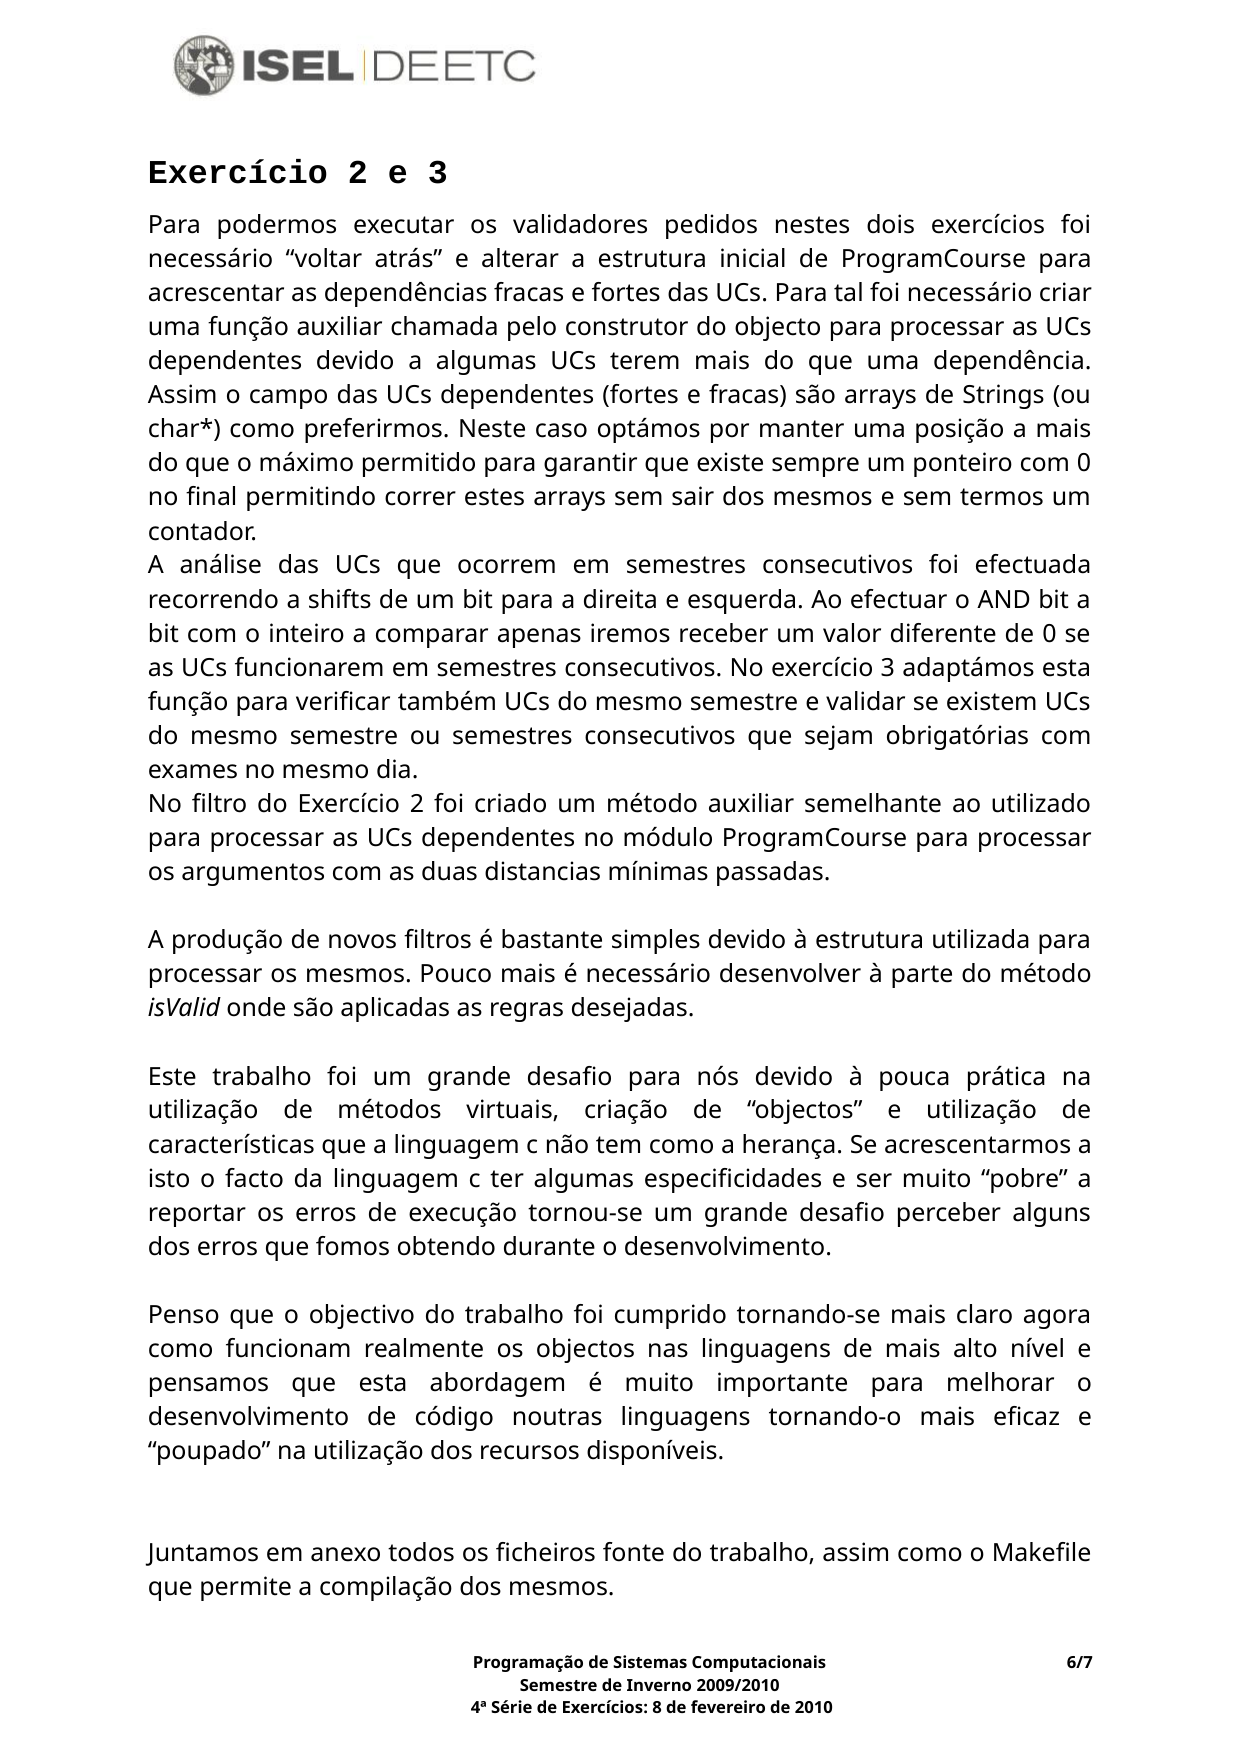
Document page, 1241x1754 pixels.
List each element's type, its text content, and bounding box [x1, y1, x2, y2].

text A análise das UCs que ocorrem em semestres consecutivos foi efectuada recorrendo a shifts de um bit para a direita e esquerda. Ao efectuar o AND bit a bit com o inteiro a comparar apenas iremos receber um valor diferente de 0 se as UCs funcionarem em semestres consecutivos. No exercício 3 adaptámos esta função para verificar também UCs do mesmo semestre e validar se existem UCs do mesmo semestre ou semestres consecutivos que sejam obrigatórias com exames no mesmo dia. [148, 547, 1093, 786]
text No filtro do Exercício 2 foi criado um método auxiliar semelhante ao utilizado para processar as UCs dependentes no módulo ProgramCourse para processar os argumentos com as duas distancias mínimas passadas. [148, 786, 1093, 888]
text Este trabalho foi um grande desafio para nós devido à pouca prática na utilização de métodos virtuais, criação de “objectos” e utilização de características que a linguagem c não tem como a herança. Se acrescentarmos a isto o facto da linguagem c ter algumas especificidades e ser muito “pobre” a reportar os erros de execução tornou-se um grande desafio perceber alguns dos erros que fomos obtendo durante o desenvolvimento. [148, 1058, 1093, 1262]
text Penso que o objectivo do trabalho foi cumprido tornando-se mais claro agora como funcionam realmente os objectos nas linguagens de mais alto nível e pensamos que esta abordagem é muito importante para melhorar o desenvolvimento de código noutras linguagens tornando-o mais eficaz e “poupado” na utilização dos recursos disponíveis. [148, 1297, 1093, 1467]
subtitle Exercício 2 e 3 [148, 156, 1093, 194]
picture [164, 20, 566, 121]
text Juntamos em anexo todos os ficheiros fonte do trabalho, assim como o Makefile que permite a compilação dos mesmos. [148, 1535, 1093, 1603]
text A produção de novos filtros é bastante simples devido à estrutura utilizada para processar os mesmos. Pouco mais é necessário desenvolver à parte do método isValid onde são aplicadas as regras desejadas. [148, 922, 1093, 1024]
text Para podermos executar os validadores pedidos nestes dois exercícios foi necessário “voltar atrás” e alterar a estrutura inicial de ProgramCourse para acrescentar as dependências fracas e fortes das UCs. Para tal foi necessário criar uma função auxiliar chamada pelo construtor do objecto para processar as UCs dependentes devido a algumas UCs terem mais do que uma dependência. Assim o campo das UCs dependentes (fortes e fracas) são arrays de Strings (ou char*) como preferirmos. Neste caso optámos por manter uma posição a mais do que o máximo permitido para garantir que existe sempre um ponteiro com 0 no final permitindo correr estes arrays sem sair dos mesmos e sem termos um contador. [148, 207, 1093, 547]
